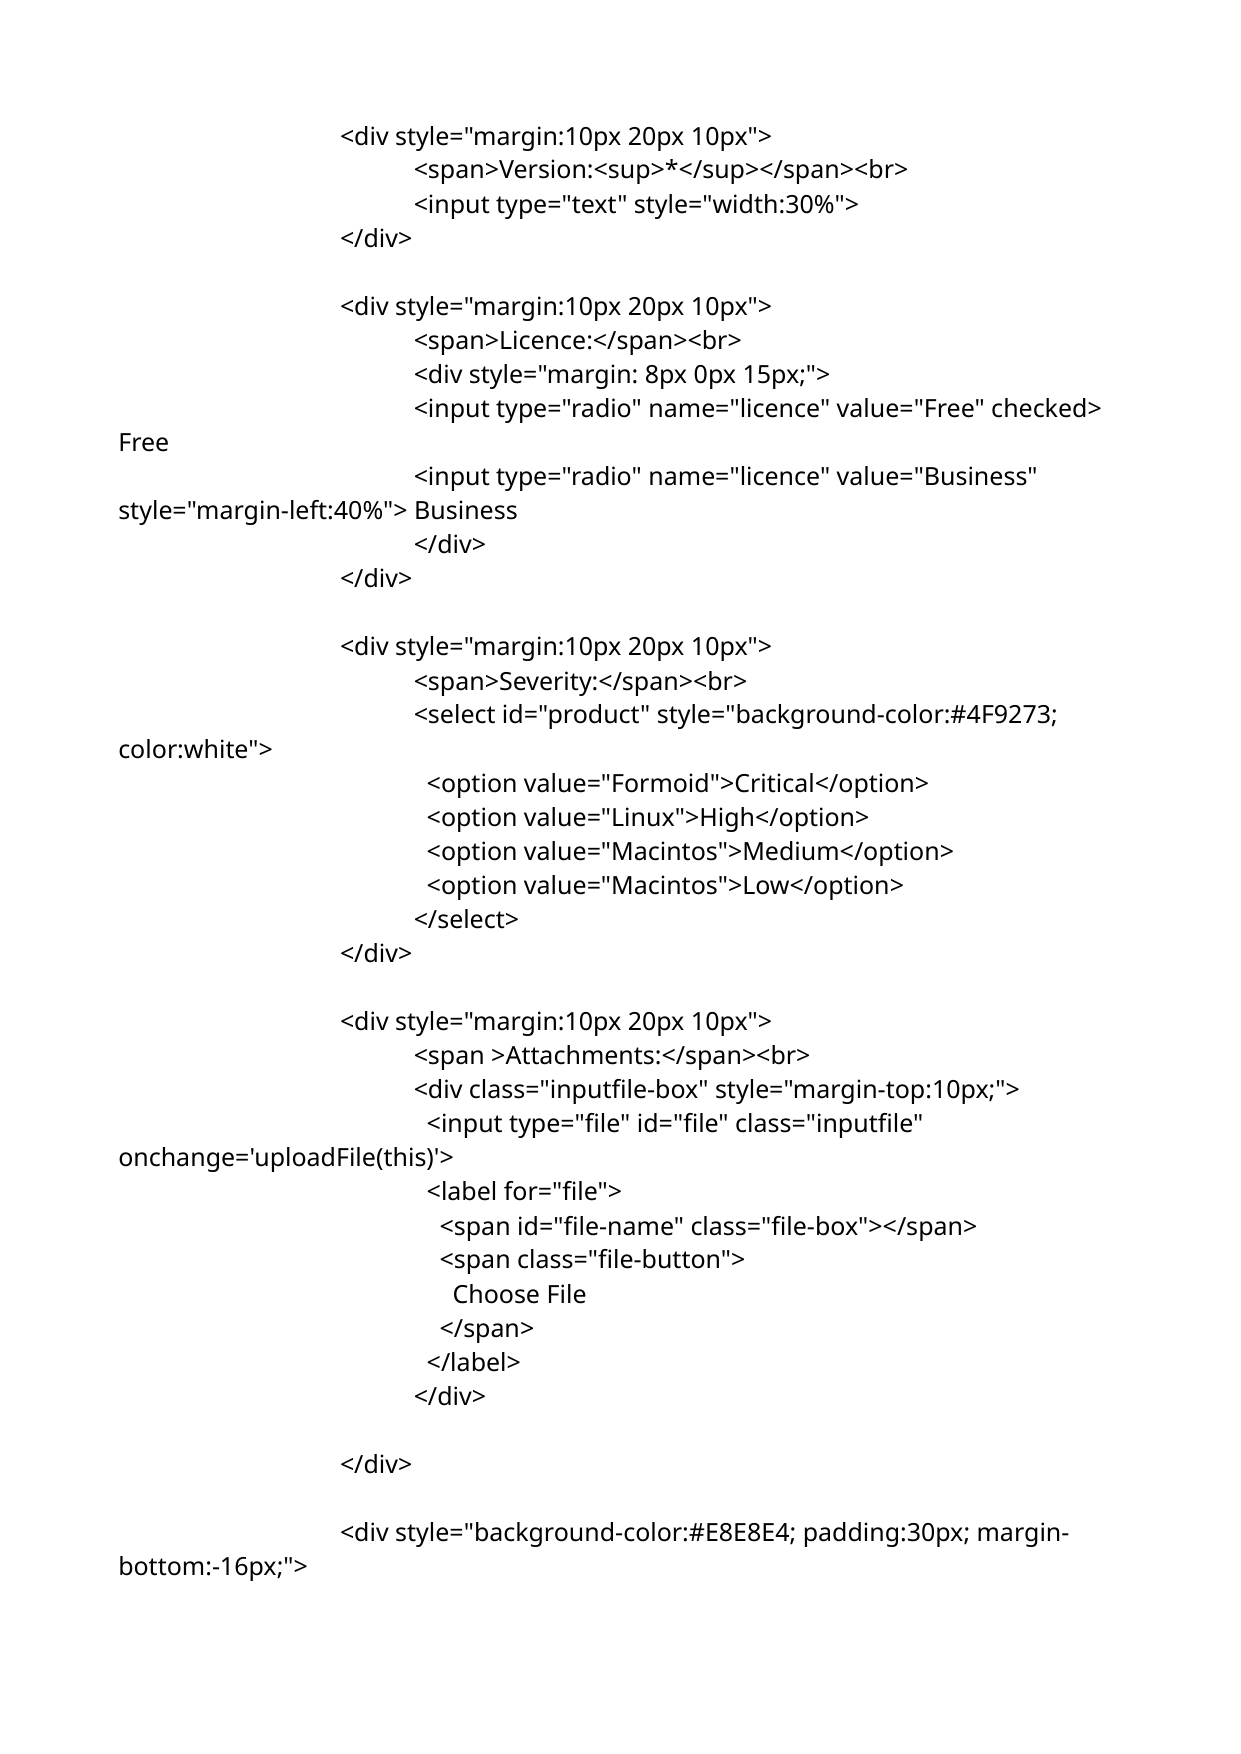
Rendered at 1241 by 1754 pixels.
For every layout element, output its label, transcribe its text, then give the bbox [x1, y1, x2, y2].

text <span class="file-button"> [118, 1242, 1122, 1276]
text <div class="inputfile-box" style="margin-top:10px;"> [118, 1072, 1122, 1106]
text <span>Severity:</span><br> [118, 663, 1122, 697]
text <span>Licence:</span><br> [118, 322, 1122, 357]
text <option value="Macintos">Medium</option> [118, 833, 1122, 867]
text <div style="margin:10px 20px 10px"> [118, 629, 1122, 663]
text <option value="Linux">High</option> [118, 799, 1122, 833]
text <div style="margin:10px 20px 10px"> [118, 118, 1122, 152]
text <div style="margin: 8px 0px 15px;"> [118, 357, 1122, 391]
text </div> [118, 936, 1122, 970]
text </div> [118, 220, 1122, 254]
text <input type="text" style="width:30%"> [118, 186, 1122, 220]
text <input type="file" id="file" class="inputfile" onchange='uploadFile(this)'> [118, 1106, 1122, 1174]
text <div style="background-color:#E8E8E4; padding:30px; margin-bottom:-16px;"> [118, 1515, 1122, 1583]
text <input type="radio" name="licence" value="Free" checked> Free [118, 391, 1122, 459]
text <span>Version:<sup>*</sup></span><br> [118, 152, 1122, 186]
text <option value="Macintos">Low</option> [118, 867, 1122, 902]
text </div> [118, 1447, 1122, 1481]
text Choose File [118, 1276, 1122, 1310]
text <span >Attachments:</span><br> [118, 1038, 1122, 1072]
text </div> [118, 1378, 1122, 1412]
text </div> [118, 561, 1122, 595]
text <select id="product" style="background-color:#4F9273; color:white"> [118, 697, 1122, 765]
text <option value="Formoid">Critical</option> [118, 765, 1122, 799]
text <div style="margin:10px 20px 10px"> [118, 288, 1122, 322]
text <input type="radio" name="licence" value="Business" style="margin-left:40%"> Business [118, 459, 1122, 527]
text <label for="file"> [118, 1174, 1122, 1208]
text </span> [118, 1310, 1122, 1344]
text <span id="file-name" class="file-box"></span> [118, 1208, 1122, 1242]
text </label> [118, 1344, 1122, 1378]
text </select> [118, 902, 1122, 936]
text <div style="margin:10px 20px 10px"> [118, 1004, 1122, 1038]
text </div> [118, 527, 1122, 561]
